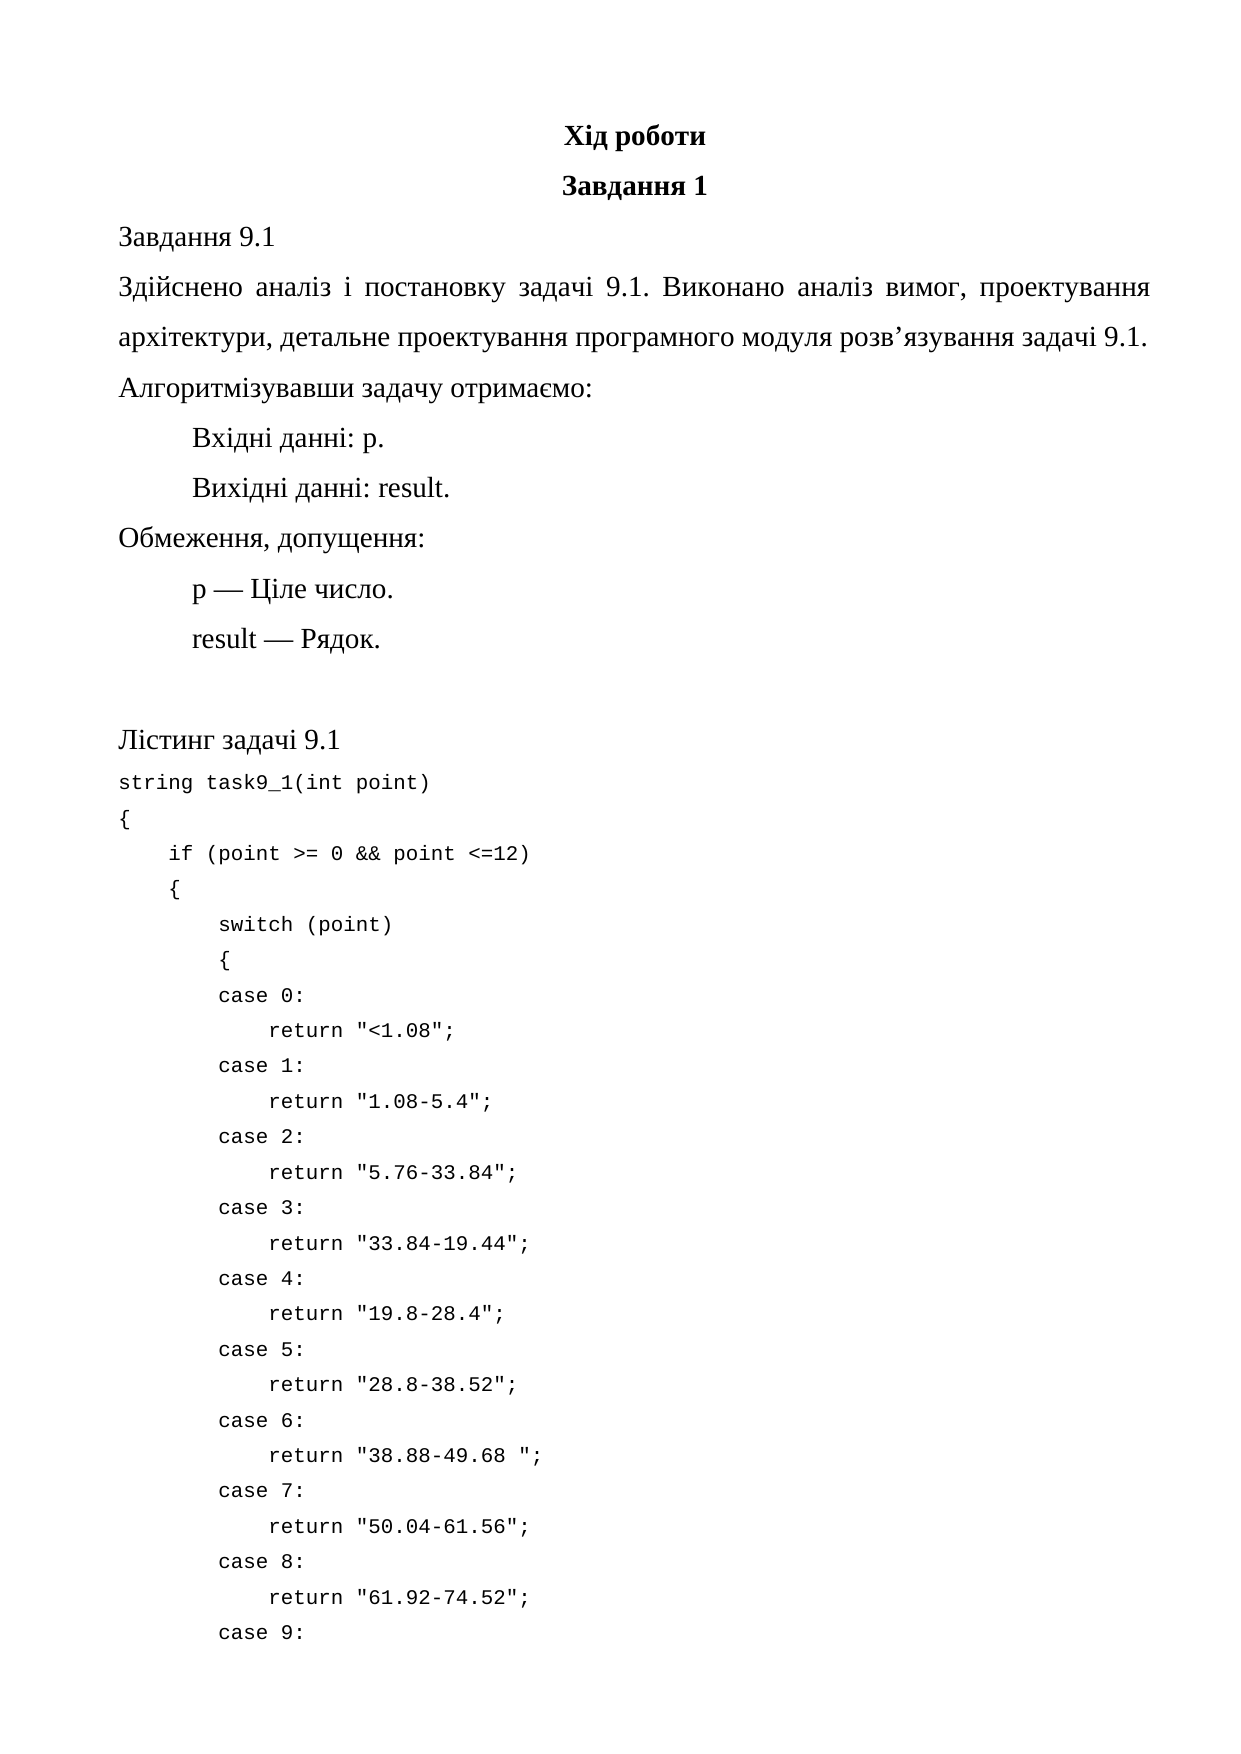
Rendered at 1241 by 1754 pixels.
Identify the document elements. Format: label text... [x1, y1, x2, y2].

text result — Рядок. [118, 621, 1152, 655]
text case 7: [118, 1481, 1152, 1504]
text return "50.04-61.56"; [118, 1516, 1152, 1539]
text return "<1.08"; [118, 1020, 1152, 1044]
text return "61.92-74.52"; [118, 1587, 1152, 1610]
text string task9_1(int point) [118, 772, 1152, 796]
text return "28.8-38.52"; [118, 1374, 1152, 1398]
text switch (point) [118, 914, 1152, 937]
text case 2: [118, 1126, 1152, 1150]
text case 8: [118, 1551, 1152, 1575]
text return "5.76-33.84"; [118, 1162, 1152, 1185]
text Завдання 1 [118, 168, 1152, 202]
text p — Ціле число. [118, 571, 1152, 604]
text { [118, 878, 1152, 902]
text if (point >= 0 && point <=12) [118, 843, 1152, 867]
text Вхідні данні: p. [118, 420, 1152, 453]
text Лістинг задачі 9.1 [118, 722, 1152, 755]
text { [118, 808, 1152, 831]
text { [118, 949, 1152, 973]
text case 3: [118, 1197, 1152, 1221]
text Хід роботи [118, 118, 1152, 152]
text case 1: [118, 1056, 1152, 1079]
text Алгоритмізувавши задачу отримаємо: [118, 370, 1152, 403]
text return "1.08-5.4"; [118, 1091, 1152, 1114]
text case 4: [118, 1268, 1152, 1292]
text case 5: [118, 1339, 1152, 1362]
text Вихідні данні: result. [118, 470, 1152, 504]
text case 0: [118, 985, 1152, 1008]
text return "19.8-28.4"; [118, 1303, 1152, 1327]
text Здійснено аналіз і постановку задачі 9.1. Виконано аналіз вимог, проектування архітектури, детальне проектування програмного модуля розв’язування задачі 9.1. [118, 269, 1152, 353]
text return "33.84-19.44"; [118, 1233, 1152, 1256]
text Обмеження, допущення: [118, 521, 1152, 554]
text case 9: [118, 1622, 1152, 1646]
text Завдання 9.1 [118, 219, 1152, 252]
text case 6: [118, 1410, 1152, 1433]
text return "38.88-49.68 "; [118, 1445, 1152, 1469]
